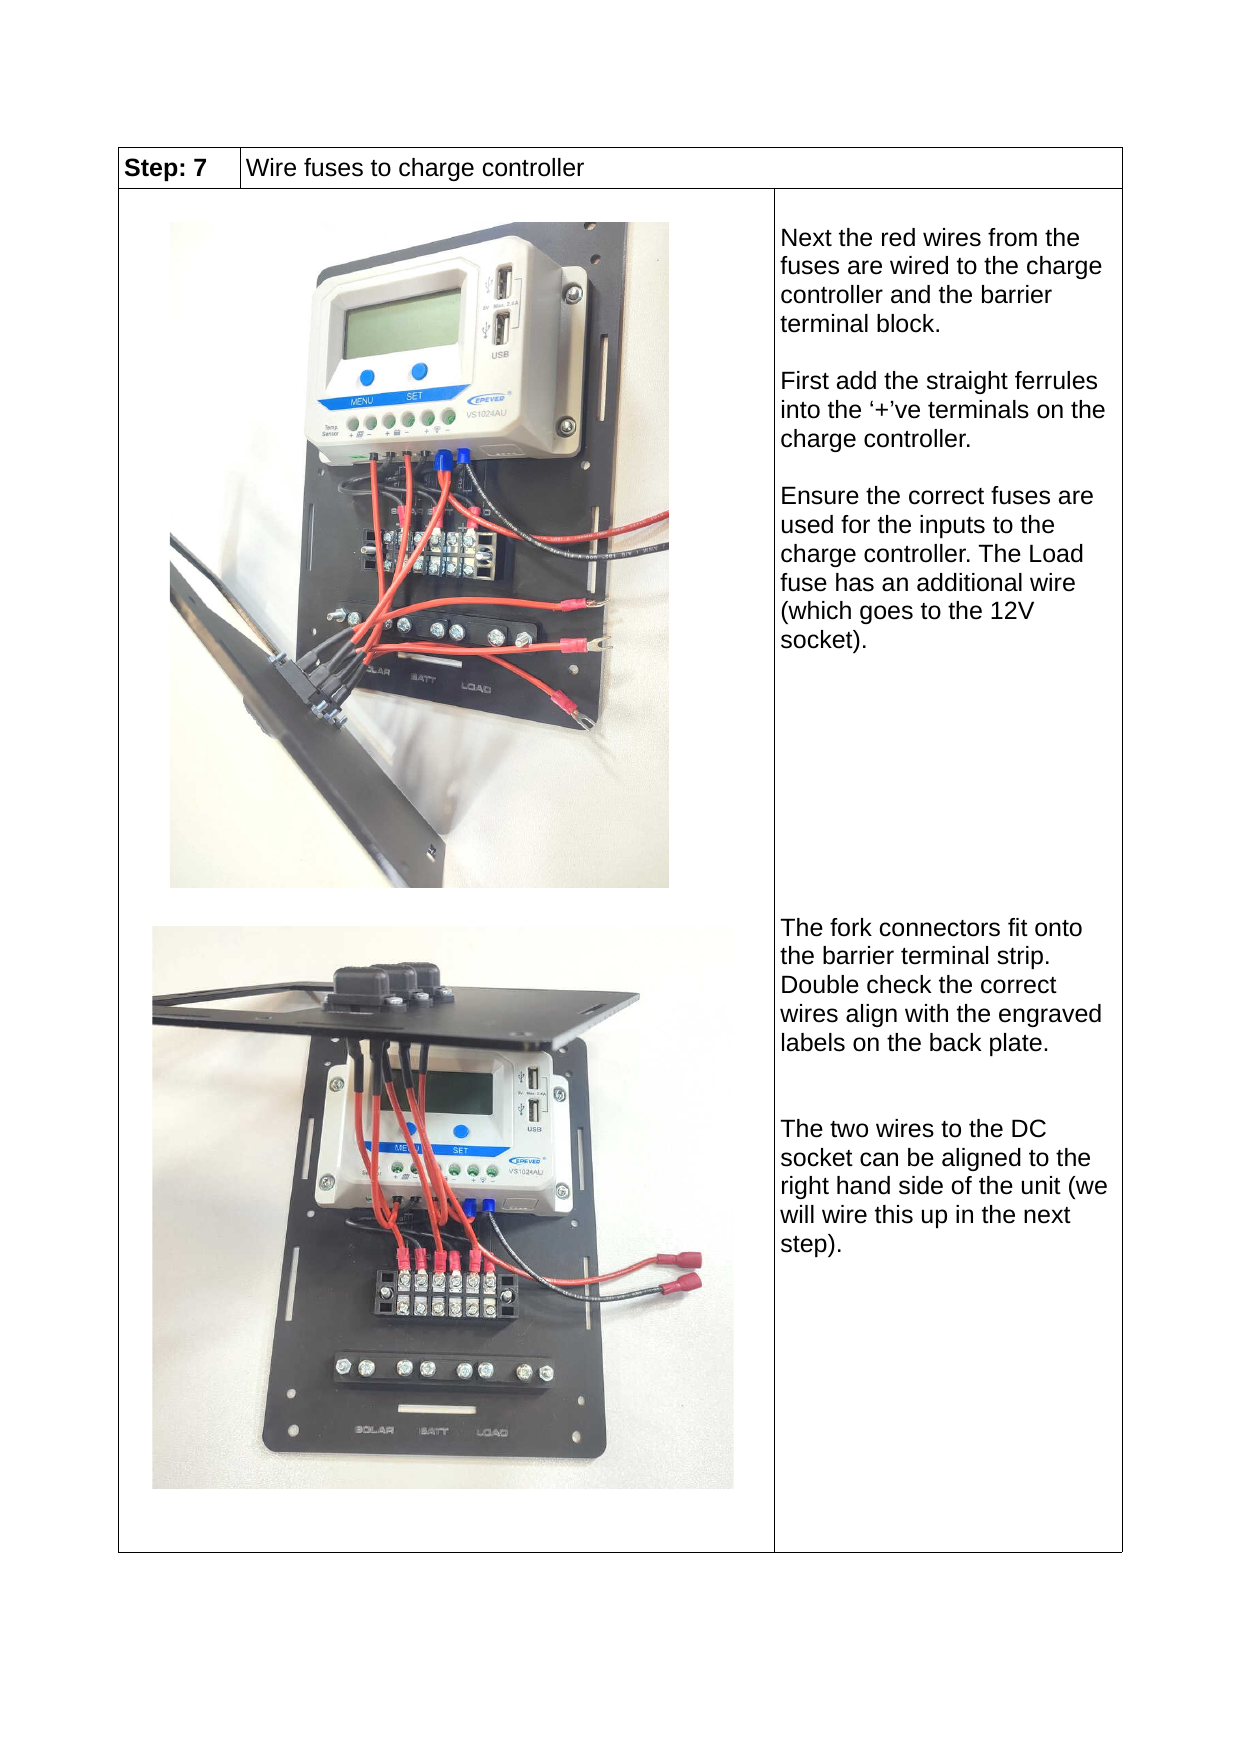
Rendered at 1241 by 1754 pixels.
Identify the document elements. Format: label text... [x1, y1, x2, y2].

table_header Wire fuses to charge controller [241, 148, 1122, 188]
table_header Step: 7 [119, 148, 240, 188]
table_cell [119, 189, 774, 1552]
picture [152, 926, 734, 1489]
picture [169, 222, 669, 888]
table_cell Next the red wires from the fuses are wired to the charge controller and the barrier terminal block. First add the straight ferrules into the ‘+’ve terminals on the charge controller. Ensure the correct fuses are used for the inputs to the charge controller. The Load fuse has an additional wire (which goes to the 12V socket). The fork connectors fit onto the barrier terminal strip. Double check the correct wires align with the engraved labels on the back plate. The two wires to the DC socket can be aligned to the right hand side of the unit (we will wire this up in the next step). [775, 189, 1122, 1552]
